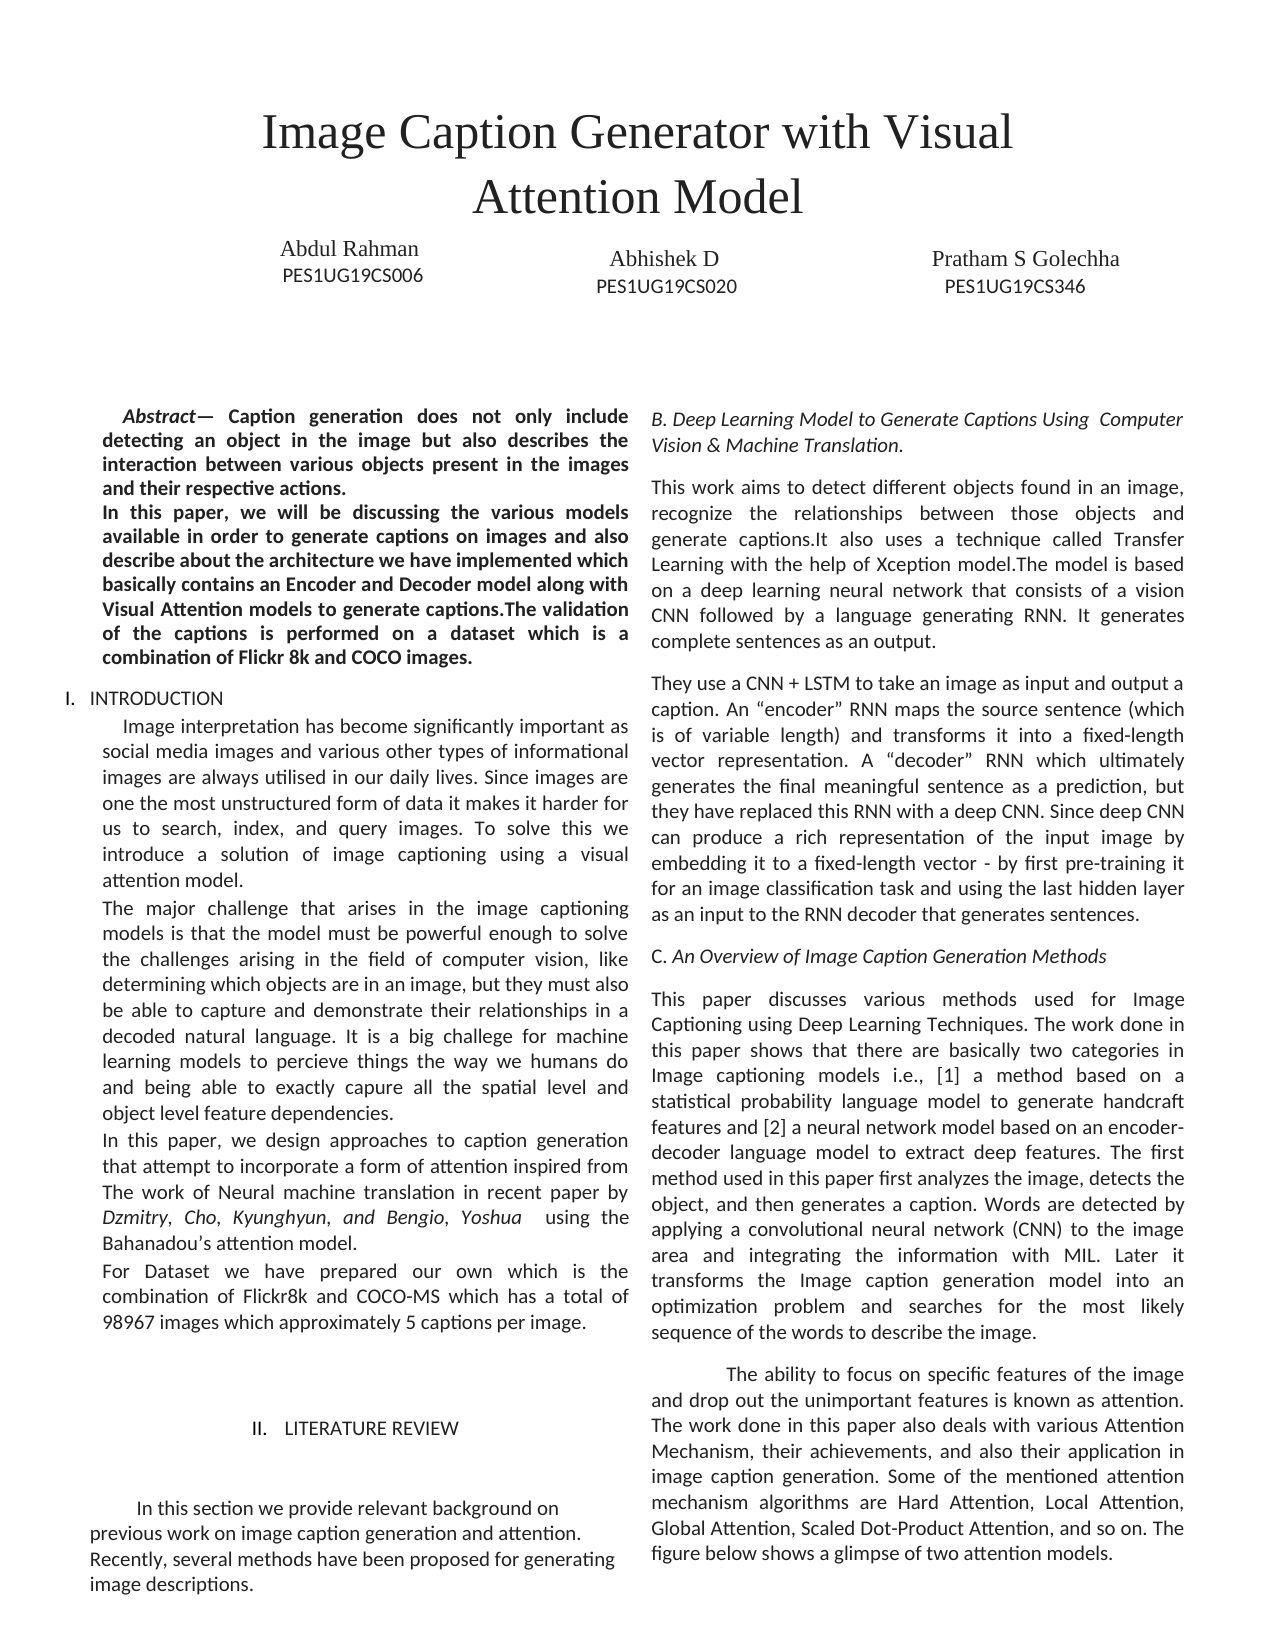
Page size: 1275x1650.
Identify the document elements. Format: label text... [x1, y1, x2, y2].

text Image interpretation has become significantly important as social media images and various other types of informational images are always utilised in our daily lives. Since images are one the most unstructured form of data it makes it harder for us to search, index, and query images. To solve this we introduce a solution of image captioning using a visual attention model. [102, 713, 629, 892]
text PES1UG19CS006 [253, 263, 452, 288]
text In this paper, we design approaches to caption generation that attempt to incorporate a form of attention inspired from The work of Neural machine translation in recent paper by Dzmitry, Cho, Kyunghyun, and Bengio, Yoshua using the Bahanadou’s attention model. [102, 1128, 629, 1256]
title Image Caption Generator with Visual [151, 102, 1125, 159]
text In this section we provide relevant background on previous work on image caption generation and attention. Recently, several methods have been proposed for generating image descriptions. [89, 1495, 633, 1597]
text They use a CNN + LSTM to take an image as input and output a caption. An “encoder” RNN maps the source sentence (which is of variable length) and transforms it into a fixed-length vector representation. A “decoder” RNN which ultimately generates the final meaningful sentence as a prediction, but they have replaced this RNN with a deep CNN. Since deep CNN can produce a rich representation of the input image by embedding it to a fixed-length vector - by first pre-training it for an image classification task and using the last hidden layer as an input to the RNN decoder that generates sentences. [651, 671, 1185, 927]
text PES1UG19CS020 [596, 273, 819, 298]
list LITERATURE REVIEW [252, 1415, 633, 1441]
text In this paper, we will be discussing the various models available in order to generate captions on images and also describe about the architecture we have implemented which basically contains an Encoder and Decoder model along with Visual Attention models to generate captions.The validation of the captions is performed on a dataset which is a combination of Flickr 8k and COCO images. [102, 501, 629, 669]
text The ability to focus on specific features of the image and drop out the unimportant features is known as attention. The work done in this paper also deals with various Attention Mechanism, their achievements, and also their application in image caption generation. Some of the mentioned attention mechanism algorithms are Hard Attention, Local Attention, Global Attention, Scaled Dot-Product Attention, and so on. The figure below shows a glimpse of two attention models. [651, 1361, 1185, 1566]
text PES1UG19CS346 [823, 273, 1185, 298]
text The major challenge that arises in the image captioning models is that the model must be powerful enough to solve the challenges arising in the field of computer vision, like determining which objects are in an image, but they must also be able to capture and demonstrate their relationships in a decoded natural language. It is a big challege for machine learning models to percieve things the way we humans do and being able to exactly capure all the spatial level and object level feature dependencies. [102, 895, 629, 1125]
text Abstract— Caption generation does not only include detecting an object in the image but also describes the interaction between various objects present in the images and their respective actions. [102, 404, 629, 501]
text This paper discusses various methods used for Image Captioning using Deep Learning Techniques. The work done in this paper shows that there are basically two categories in Image captioning models i.e., [1] a method based on a statistical probability language model to generate handcraft features and [2] a neural network model based on an encoder-decoder language model to extract deep features. The first method used in this paper first analyzes the image, detects the object, and then generates a caption. Words are detected by applying a convolutional neural network (CNN) to the image area and integrating the information with MIL. Later it transforms the Image caption generation model into an optimization problem and searches for the most likely sequence of the words to describe the image. [651, 986, 1185, 1344]
text For Dataset we have prepared our own which is the combination of Flickr8k and COCO-MS which has a total of 98967 images which approximately 5 captions per image. [102, 1258, 629, 1335]
title Attention Model [151, 167, 1125, 224]
text This work aims to detect different objects found in an image, recognize the relationships between those objects and generate captions.It also uses a technique called Transfer Learning with the help of Xception model.The model is based on a deep learning neural network that consists of a vision CNN followed by a language generating RNN. It generates complete sentences as an output. [651, 474, 1185, 654]
subtitle Abhishek D [609, 245, 819, 271]
text B. Deep Learning Model to Generate Captions Using Computer Vision & Machine Translation. [651, 407, 1185, 458]
subtitle Pratham S Golechha [823, 245, 1185, 271]
list INTRODUCTION [65, 685, 633, 711]
text C. An Overview of Image Caption Generation Methods [651, 943, 1185, 969]
subtitle Abdul Rahman [246, 235, 452, 261]
